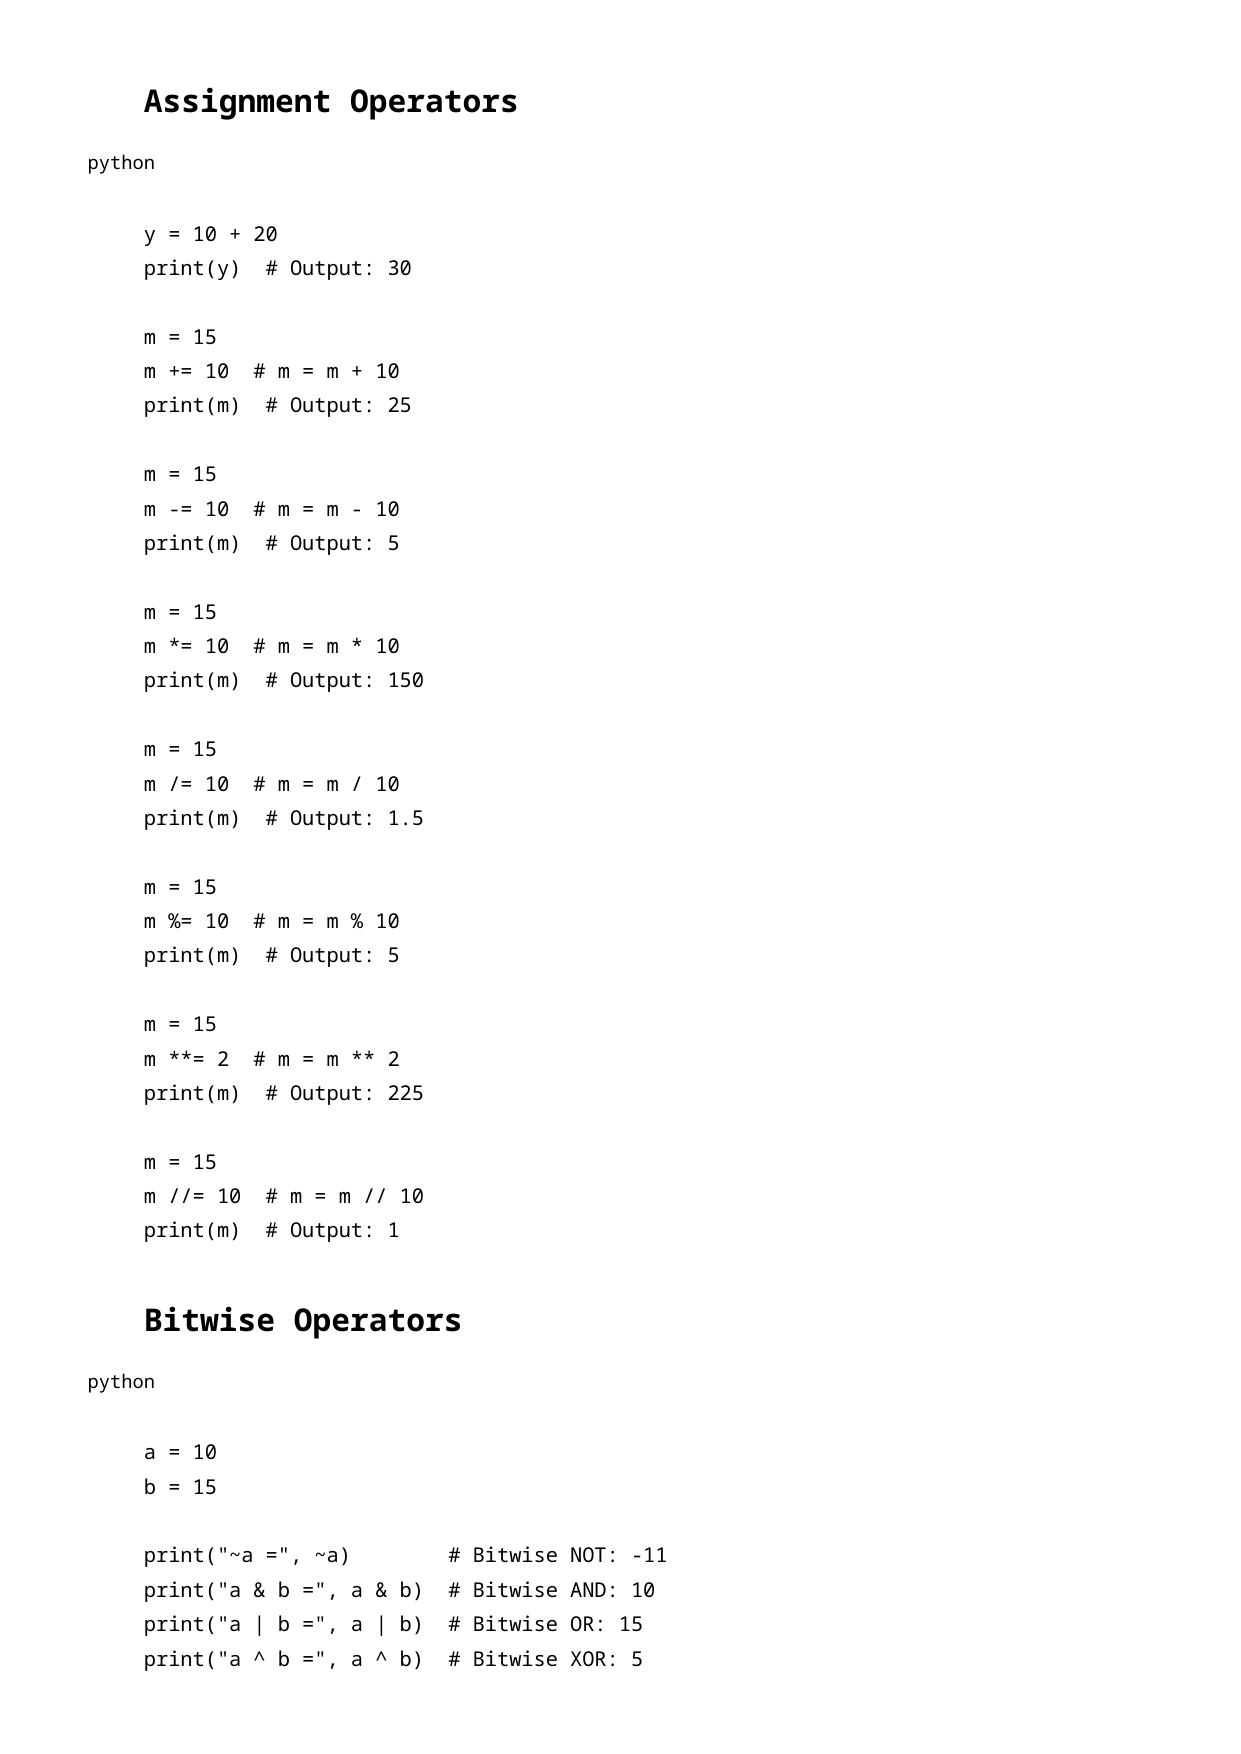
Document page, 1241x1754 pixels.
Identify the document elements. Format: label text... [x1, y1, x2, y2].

text print(m) # Output: 150 [144, 659, 1096, 694]
text print(m) # Output: 25 [144, 384, 1096, 419]
text python [87, 1366, 1096, 1394]
text m = 15 [144, 1141, 1096, 1175]
text m = 15 [144, 1003, 1096, 1037]
subtitle Assignment Operators [144, 75, 1096, 122]
text m = 15 [144, 866, 1096, 900]
text print(m) # Output: 5 [144, 934, 1096, 969]
text print("a ^ b =", a ^ b) # Bitwise XOR: 5 [144, 1637, 1096, 1672]
text m /= 10 # m = m / 10 [144, 762, 1096, 797]
text print(m) # Output: 1 [144, 1209, 1096, 1244]
text m = 15 [144, 316, 1096, 350]
text print(m) # Output: 225 [144, 1072, 1096, 1106]
text m *= 10 # m = m * 10 [144, 625, 1096, 659]
text m += 10 # m = m + 10 [144, 350, 1096, 384]
text print(y) # Output: 30 [144, 247, 1096, 281]
text print(m) # Output: 1.5 [144, 797, 1096, 831]
text m %= 10 # m = m % 10 [144, 900, 1096, 934]
text a = 10 [144, 1431, 1096, 1466]
text b = 15 [144, 1466, 1096, 1500]
text print("a | b =", a | b) # Bitwise OR: 15 [144, 1603, 1096, 1637]
text m = 15 [144, 453, 1096, 487]
text m = 15 [144, 591, 1096, 625]
text m **= 2 # m = m ** 2 [144, 1037, 1096, 1072]
text m //= 10 # m = m // 10 [144, 1175, 1096, 1209]
text m = 15 [144, 728, 1096, 762]
text print(m) # Output: 5 [144, 522, 1096, 556]
text print("~a =", ~a) # Bitwise NOT: -11 [144, 1534, 1096, 1569]
subtitle Bitwise Operators [144, 1294, 1096, 1341]
text print("a & b =", a & b) # Bitwise AND: 10 [144, 1569, 1096, 1603]
text y = 10 + 20 [144, 212, 1096, 247]
text m -= 10 # m = m - 10 [144, 487, 1096, 522]
text python [87, 147, 1096, 175]
